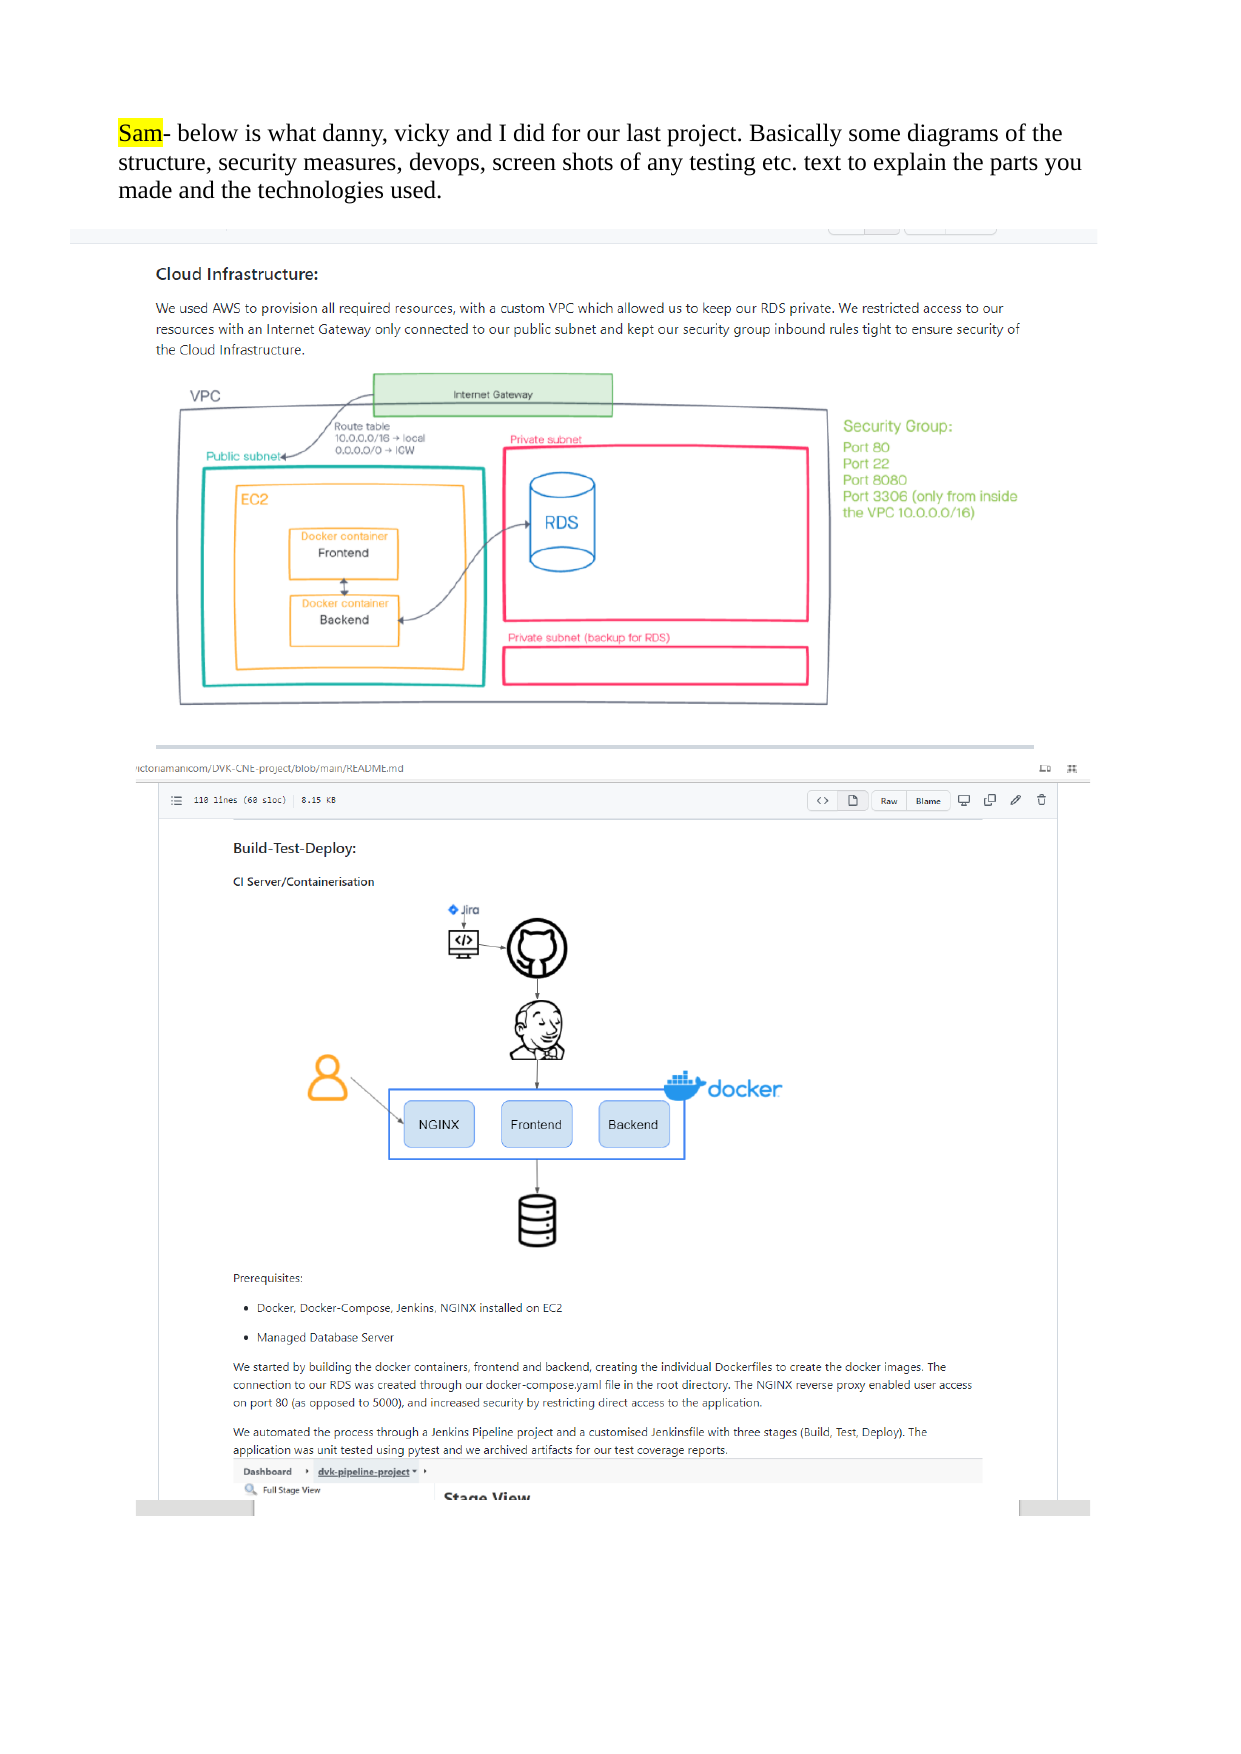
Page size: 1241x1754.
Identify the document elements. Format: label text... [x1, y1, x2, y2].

picture [70, 229, 338, 1516]
text Sam- below is what danny, vicky and I did for our last project. Basically some diagrams of the structure, security measures, devops, screen shots of any testing etc. text to explain the parts you made and the technologies used. [118, 118, 1122, 204]
